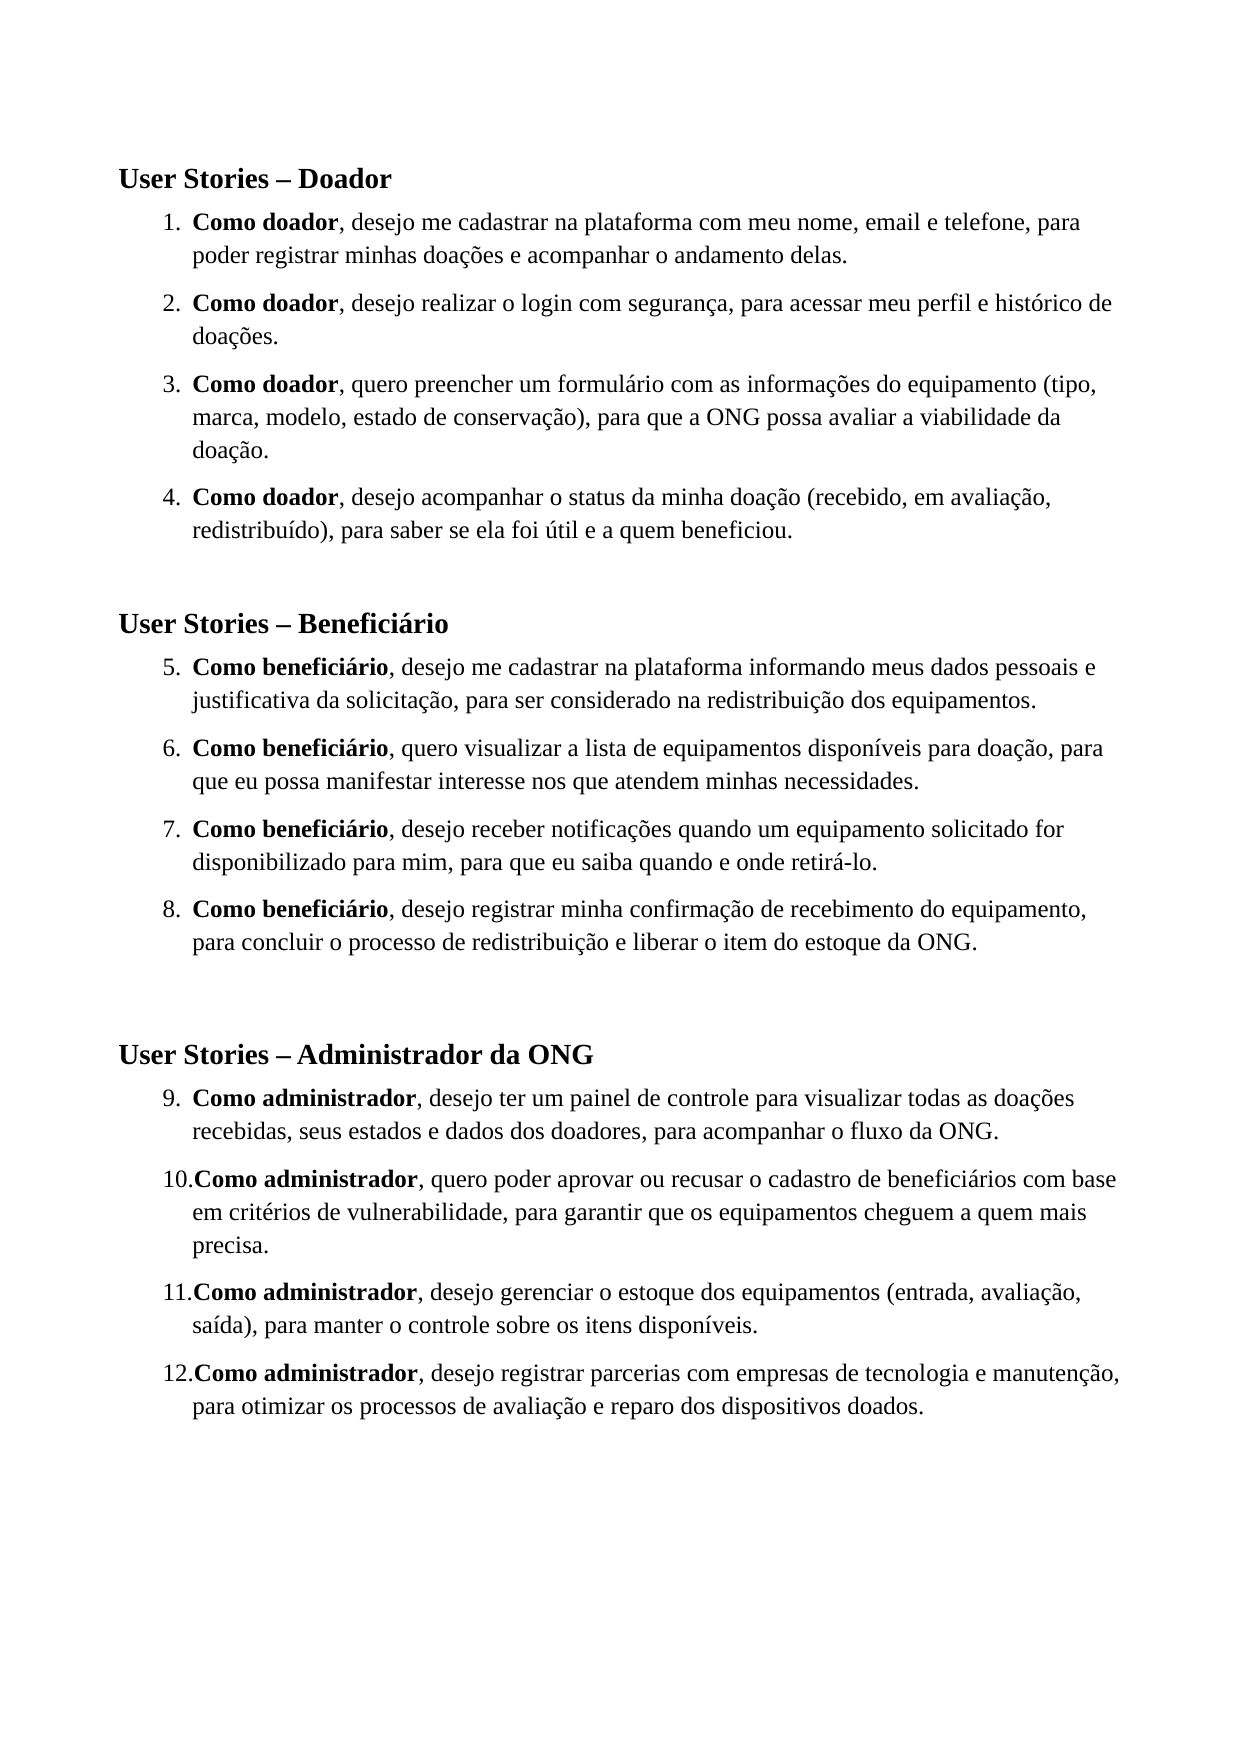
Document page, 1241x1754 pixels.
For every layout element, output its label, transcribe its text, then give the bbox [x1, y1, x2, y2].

subtitle User Stories – Administrador da ONG [118, 1037, 1122, 1071]
list Como beneficiário, desejo me cadastrar na plataforma informando meus dados pessoais e justificativa da solicitação, para ser considerado na redistribuição dos equipamentos. [162, 652, 1122, 714]
list Como doador, desejo realizar o login com segurança, para acessar meu perfil e histórico de doações. [162, 288, 1122, 350]
list Como doador, desejo me cadastrar na plataforma com meu nome, email e telefone, para poder registrar minhas doações e acompanhar o andamento delas. [162, 207, 1122, 269]
subtitle User Stories – Doador [118, 161, 1122, 195]
list Como beneficiário, desejo registrar minha confirmação de recebimento do equipamento, para concluir o processo de redistribuição e liberar o item do estoque da ONG. [162, 894, 1122, 956]
list Como beneficiário, desejo receber notificações quando um equipamento solicitado for disponibilizado para mim, para que eu saiba quando e onde retirá-lo. [162, 814, 1122, 875]
list Como doador, desejo acompanhar o status da minha doação (recebido, em avaliação, redistribuído), para saber se ela foi útil e a quem beneficiou. [162, 482, 1122, 544]
list Como beneficiário, quero visualizar a lista de equipamentos disponíveis para doação, para que eu possa manifestar interesse nos que atendem minhas necessidades. [162, 733, 1122, 795]
list Como administrador, desejo ter um painel de controle para visualizar todas as doações recebidas, seus estados e dados dos doadores, para acompanhar o fluxo da ONG. [162, 1083, 1122, 1145]
list Como administrador, desejo gerenciar o estoque dos equipamentos (entrada, avaliação, saída), para manter o controle sobre os itens disponíveis. [162, 1277, 1122, 1339]
list Como administrador, desejo registrar parcerias com empresas de tecnologia e manutenção, para otimizar os processos de avaliação e reparo dos dispositivos doados. [162, 1358, 1122, 1420]
subtitle User Stories – Beneficiário [118, 606, 1122, 640]
list Como doador, quero preencher um formulário com as informações do equipamento (tipo, marca, modelo, estado de conservação), para que a ONG possa avaliar a viabilidade da doação. [162, 369, 1122, 463]
list Como administrador, quero poder aprovar ou recusar o cadastro de beneficiários com base em critérios de vulnerabilidade, para garantir que os equipamentos cheguem a quem mais precisa. [162, 1164, 1122, 1258]
